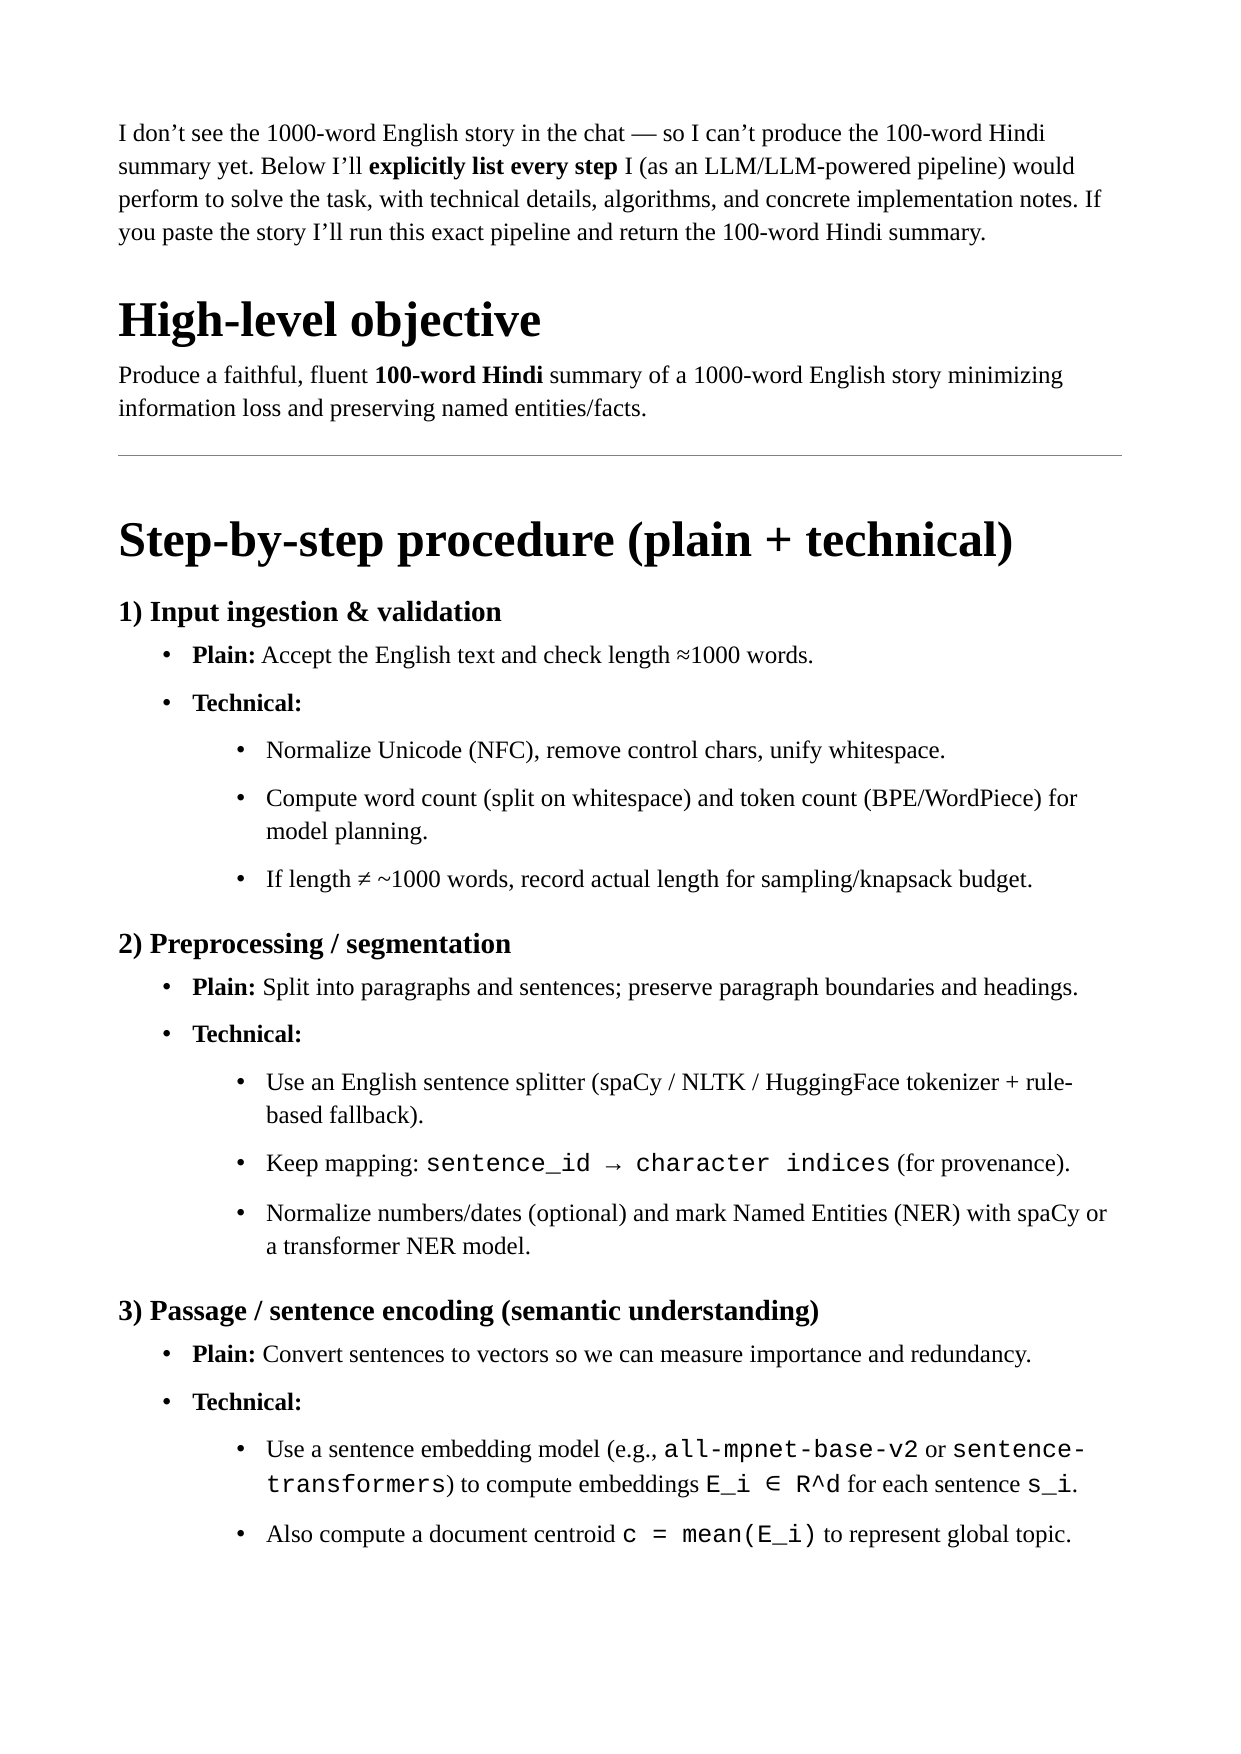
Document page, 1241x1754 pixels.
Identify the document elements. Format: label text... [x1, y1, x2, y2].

subtitle Step-by-step procedure (plain + technical) [118, 510, 1122, 567]
list If length ≠ ~1000 words, record actual length for sampling/knapsack budget. [236, 864, 1122, 892]
list Technical: [162, 688, 1122, 717]
list Use an English sentence splitter (spaCy / NLTK / HuggingFace tokenizer + rule-based fallback). [236, 1067, 1122, 1129]
list Also compute a document centroid c = mean(E_i) to represent global topic. [236, 1519, 1122, 1550]
list Normalize Unicode (NFC), remove control chars, unify whitespace. [236, 736, 1122, 764]
list Technical: [162, 1019, 1122, 1048]
list Compute word count (split on whitespace) and token count (BPE/WordPiece) for model planning. [236, 783, 1122, 845]
list Technical: [162, 1387, 1122, 1415]
list Use a sentence embedding model (e.g., all-mpnet-base-v2 or sentence-transformers) to compute embeddings E_i ∈ R^d for each sentence s_i. [236, 1434, 1122, 1500]
subtitle 3) Passage / sentence encoding (semantic understanding) [118, 1293, 1122, 1327]
list Plain: Convert sentences to vectors so we can measure importance and redundancy. [162, 1339, 1122, 1368]
list Plain: Accept the English text and check length ≈1000 words. [162, 640, 1122, 669]
text I don’t see the 1000-word English story in the chat — so I can’t produce the 100-word Hindi summary yet. Below I’ll explicitly list every step I (as an LLM/LLM-powered pipeline) would perform to solve the task, with technical details, algorithms, and concrete implementation notes. If you paste the story I’ll run this exact pipeline and return the 100-word Hindi summary. [118, 118, 1122, 246]
list Normalize numbers/dates (optional) and mark Named Entities (NER) with spaCy or a transformer NER model. [236, 1198, 1122, 1259]
subtitle 1) Input ingestion & validation [118, 594, 1122, 628]
list Plain: Split into paragraphs and sentences; preserve paragraph boundaries and headings. [162, 972, 1122, 1001]
text Produce a faithful, fluent 100-word Hindi summary of a 1000-word English story minimizing information loss and preserving named entities/facts. [118, 360, 1122, 422]
subtitle High-level objective [118, 290, 1122, 347]
list Keep mapping: sentence_id → character indices (for provenance). [236, 1148, 1122, 1179]
subtitle 2) Preprocessing / segmentation [118, 926, 1122, 959]
